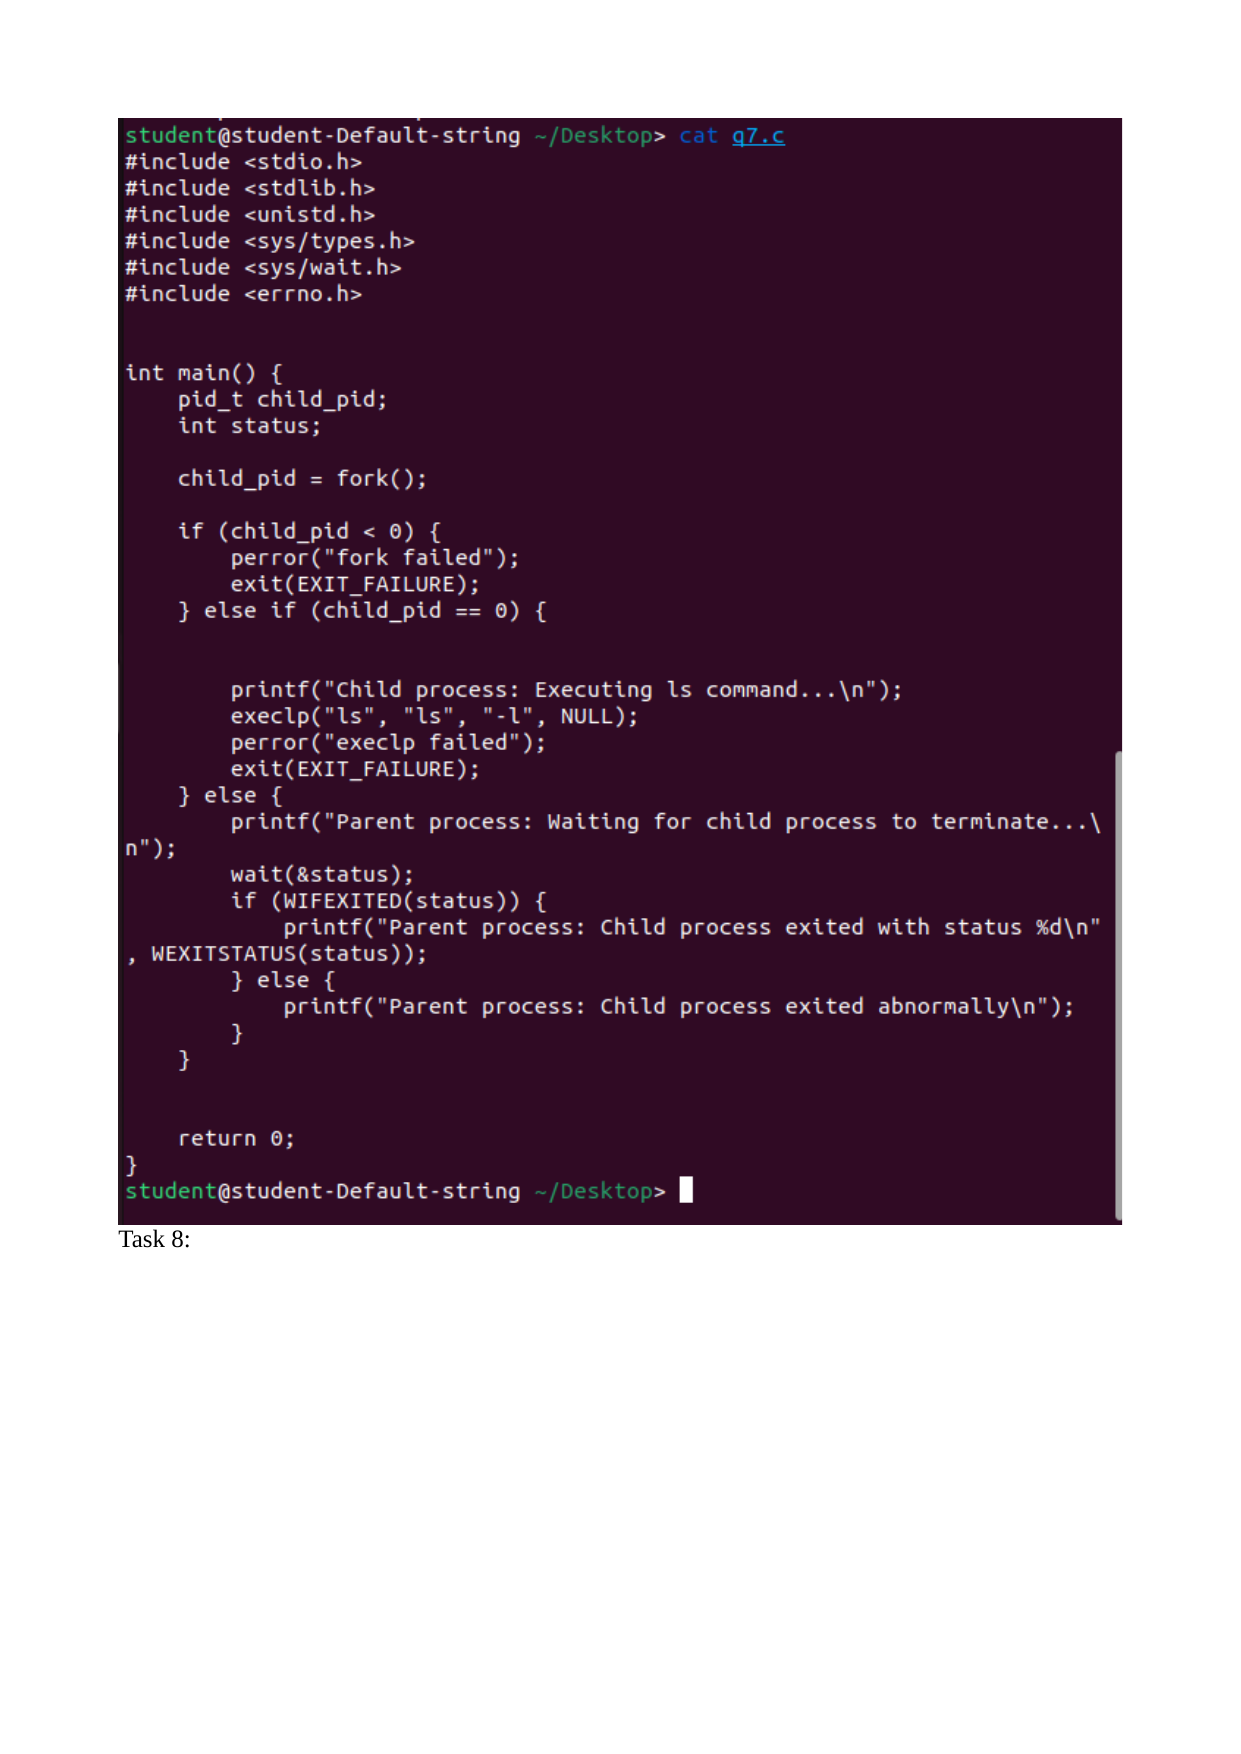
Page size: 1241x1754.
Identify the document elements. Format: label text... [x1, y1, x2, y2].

text Task 8: [118, 1225, 1122, 1253]
picture [118, 118, 1123, 1225]
